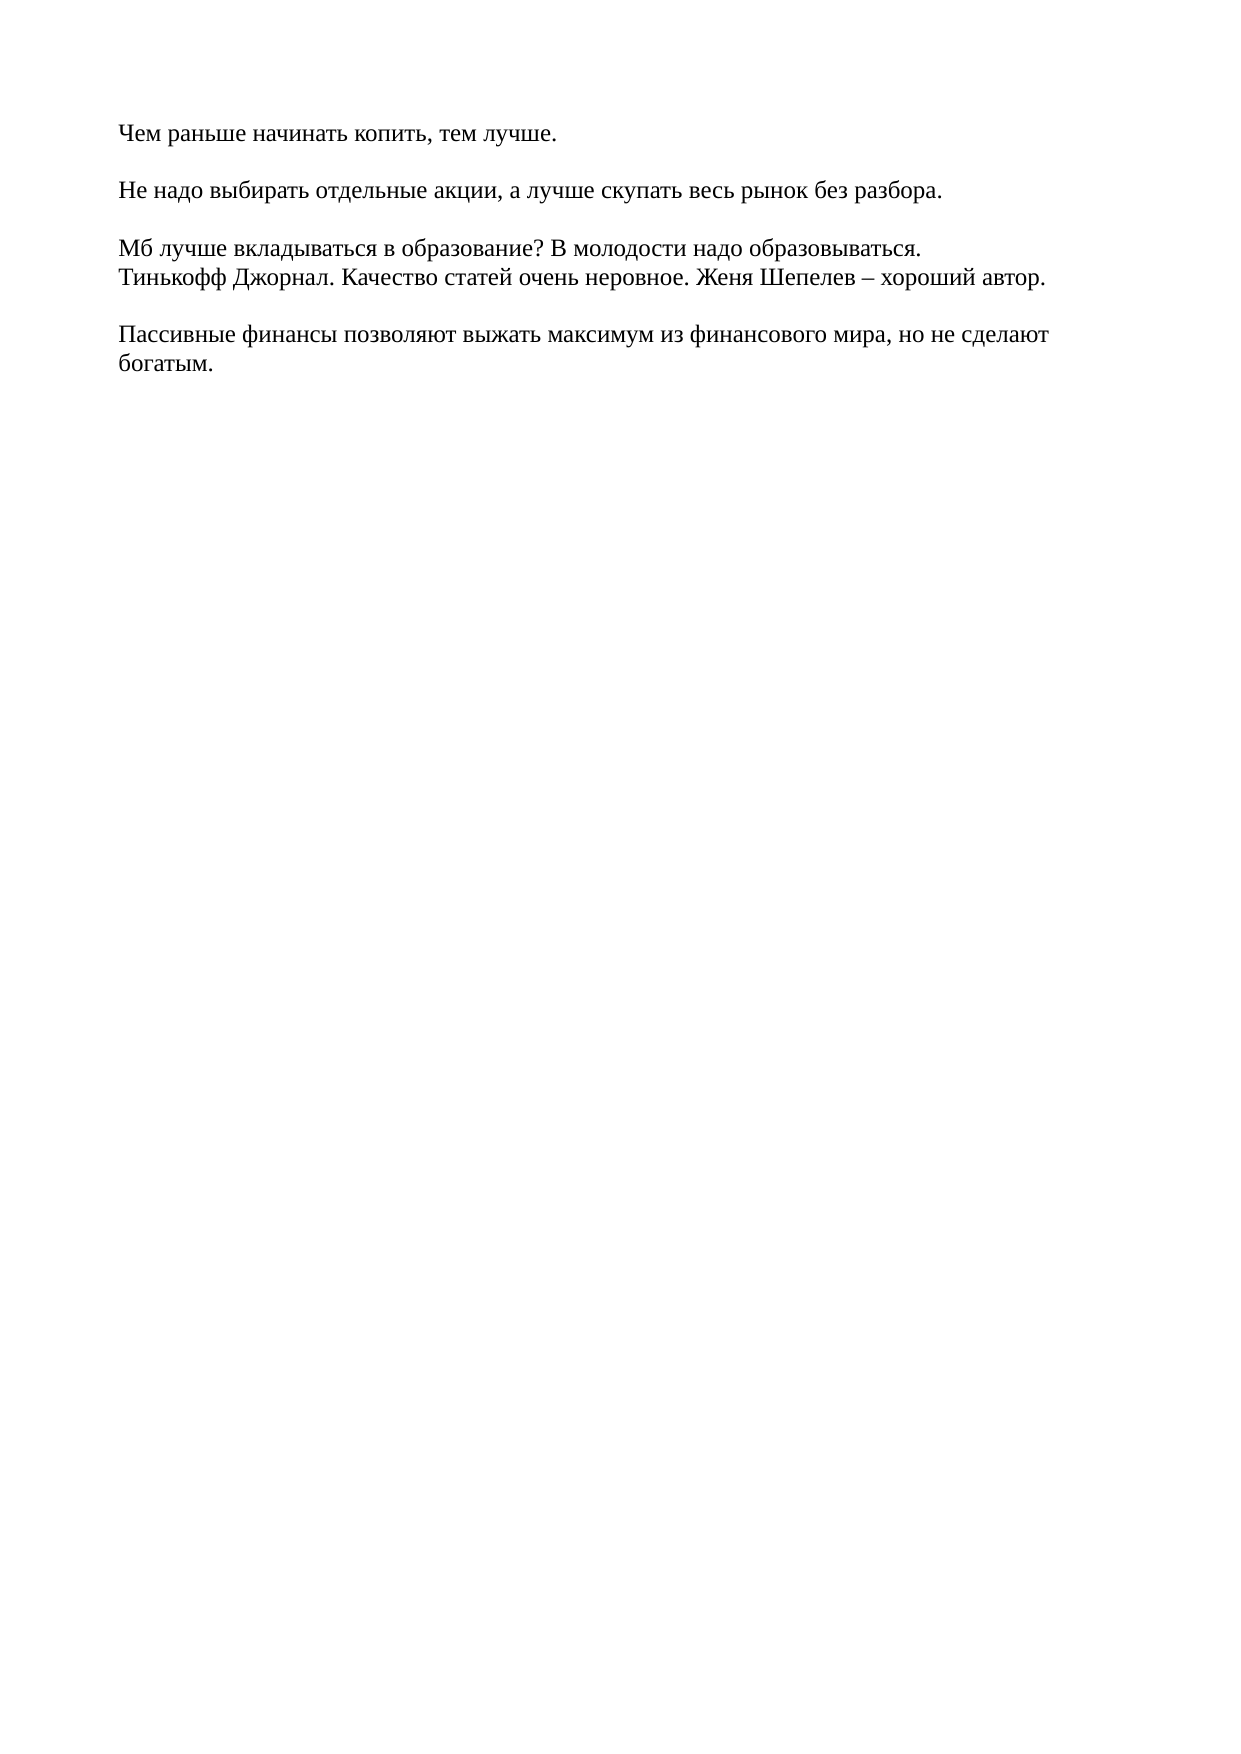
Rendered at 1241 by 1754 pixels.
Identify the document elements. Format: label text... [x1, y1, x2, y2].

text Пассивные финансы позволяют выжать максимум из финансового мира, но не сделают богатым. [118, 319, 1122, 377]
text Не надо выбирать отдельные акции, а лучше скупать весь рынок без разбора. [118, 176, 1122, 204]
text Мб лучше вкладываться в образование? В молодости надо образовываться. [118, 233, 1122, 262]
text Тинькофф Джорнал. Качество статей очень неровное. Женя Шепелев – хороший автор. [118, 262, 1122, 291]
text Чем раньше начинать копить, тем лучше. [118, 118, 1122, 147]
